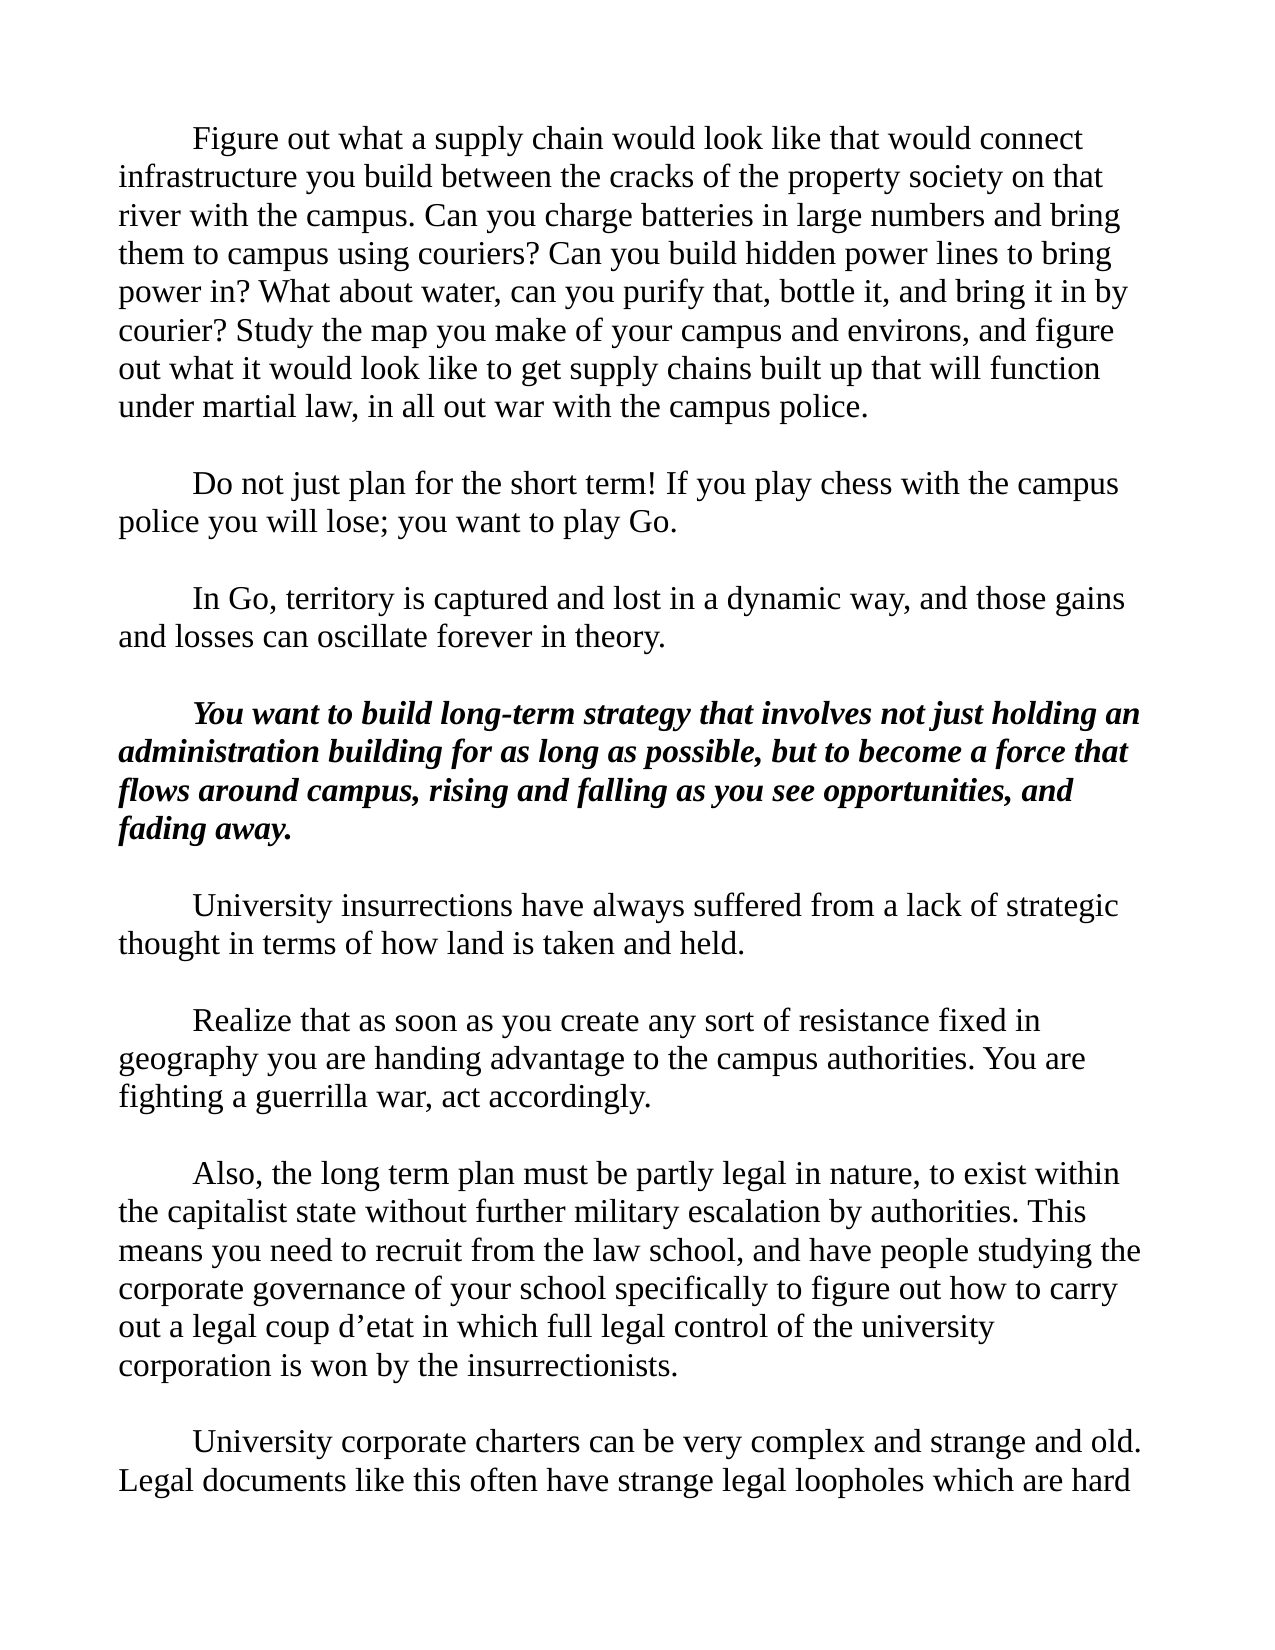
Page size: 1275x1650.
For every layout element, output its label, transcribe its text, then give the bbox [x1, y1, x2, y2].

text University corporate charters can be very complex and strange and old. Legal documents like this often have strange legal loopholes which are hard [118, 1421, 1157, 1498]
text Figure out what a supply chain would look like that would connect infrastructure you build between the cracks of the property society on that river with the campus. Can you charge batteries in large numbers and bring them to campus using couriers? Can you build hidden power lines to bring power in? What about water, can you purify that, bottle it, and bring it in by courier? Study the map you make of your campus and environs, and figure out what it would look like to get supply chains built up that will function under martial law, in all out war with the campus police. [118, 118, 1157, 425]
text Also, the long term plan must be partly legal in nature, to exist within the capitalist state without further military escalation by authorities. This means you need to recruit from the law school, and have people studying the corporate governance of your school specifically to figure out how to carry out a legal coup d’etat in which full legal control of the university corporation is won by the insurrectionists. [118, 1153, 1157, 1383]
text University insurrections have always suffered from a lack of strategic thought in terms of how land is taken and held. [118, 885, 1157, 961]
text In Go, territory is captured and lost in a dynamic way, and those gains and losses can oscillate forever in theory. [118, 578, 1157, 655]
text You want to build long-term strategy that involves not just holding an administration building for as long as possible, but to become a force that flows around campus, rising and falling as you see opportunities, and fading away. [118, 693, 1157, 846]
text Realize that as soon as you create any sort of resistance fixed in geography you are handing advantage to the campus authorities. You are fighting a guerrilla war, act accordingly. [118, 1000, 1157, 1115]
text Do not just plan for the short term! If you play chess with the campus police you will lose; you want to play Go. [118, 463, 1157, 540]
